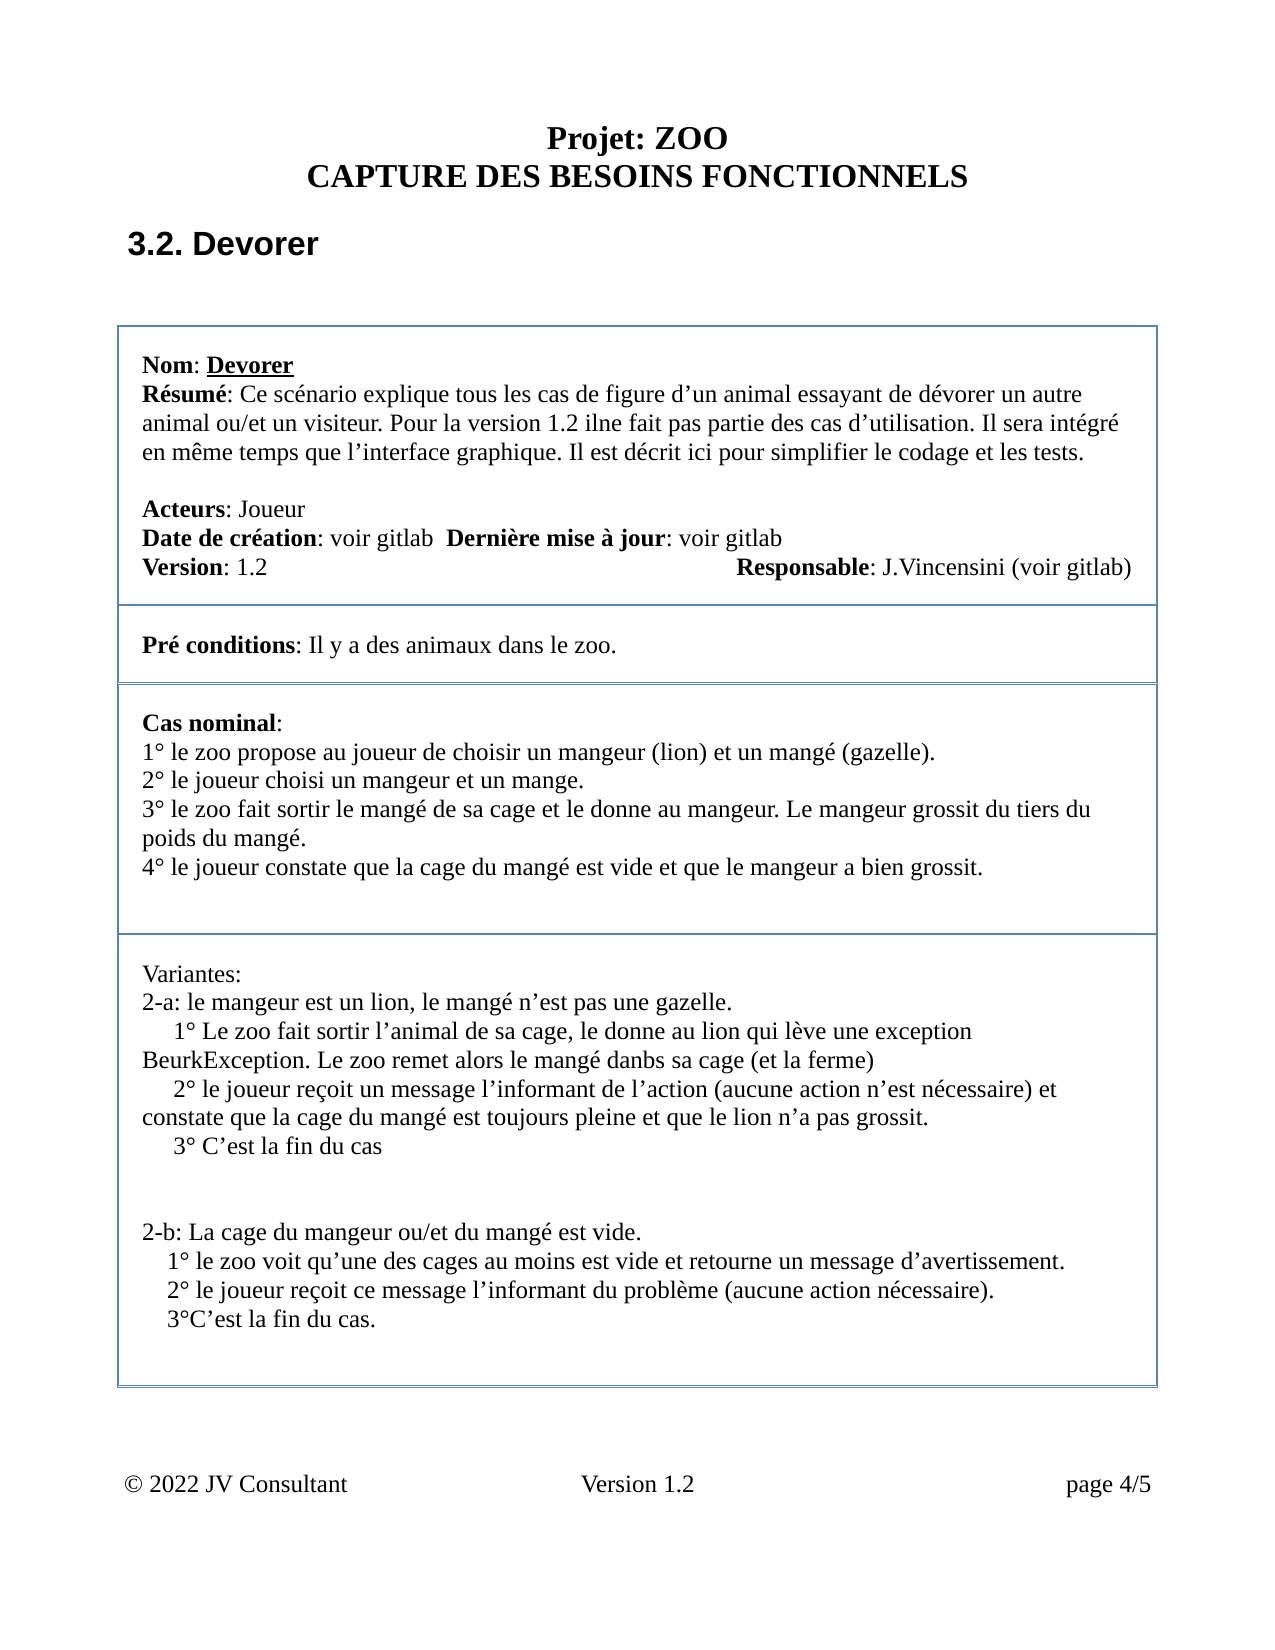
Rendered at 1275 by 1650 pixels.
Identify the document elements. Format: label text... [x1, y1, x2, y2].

subtitle Devorer [118, 224, 1157, 263]
table_cell Variantes: 2-a: le mangeur est un lion, le mangé n’est pas une gazelle. 1° Le zoo fait sortir l’animal de sa cage, le donne au lion qui lève une exception BeurkException. Le zoo remet alors le mangé danbs sa cage (et la ferme) 2° le joueur reçoit un message l’informant de l’action (aucune action n’est nécessaire) et constate que la cage du mangé est toujours pleine et que le lion n’a pas grossit. 3° C’est la fin du cas 2-b: La cage du mangeur ou/et du mangé est vide. 1° le zoo voit qu’une des cages au moins est vide et retourne un message d’avertissement. 2° le joueur reçoit ce message l’informant du problème (aucune action nécessaire). 3°C’est la fin du cas. [119, 935, 1156, 1385]
table_header Nom: Devorer Résumé: Ce scénario explique tous les cas de figure d’un animal essayant de dévorer un autre animal ou/et un visiteur. Pour la version 1.2 ilne fait pas partie des cas d’utilisation. Il sera intégré en même temps que l’interface graphique. Il est décrit ici pour simplifier le codage et les tests. Acteurs: Joueur Date de création: voir gitlab Dernière mise à jour: voir gitlab Version: 1.2 Responsable: J.Vincensini (voir gitlab) [119, 327, 1156, 604]
table_cell Pré conditions: Il y a des animaux dans le zoo. [119, 606, 1156, 682]
table_cell Cas nominal: 1° le zoo propose au joueur de choisir un mangeur (lion) et un mangé (gazelle). 2° le joueur choisi un mangeur et un mange. 3° le zoo fait sortir le mangé de sa cage et le donne au mangeur. Le mangeur grossit du tiers du poids du mangé. 4° le joueur constate que la cage du mangé est vide et que le mangeur a bien grossit. [119, 685, 1156, 933]
